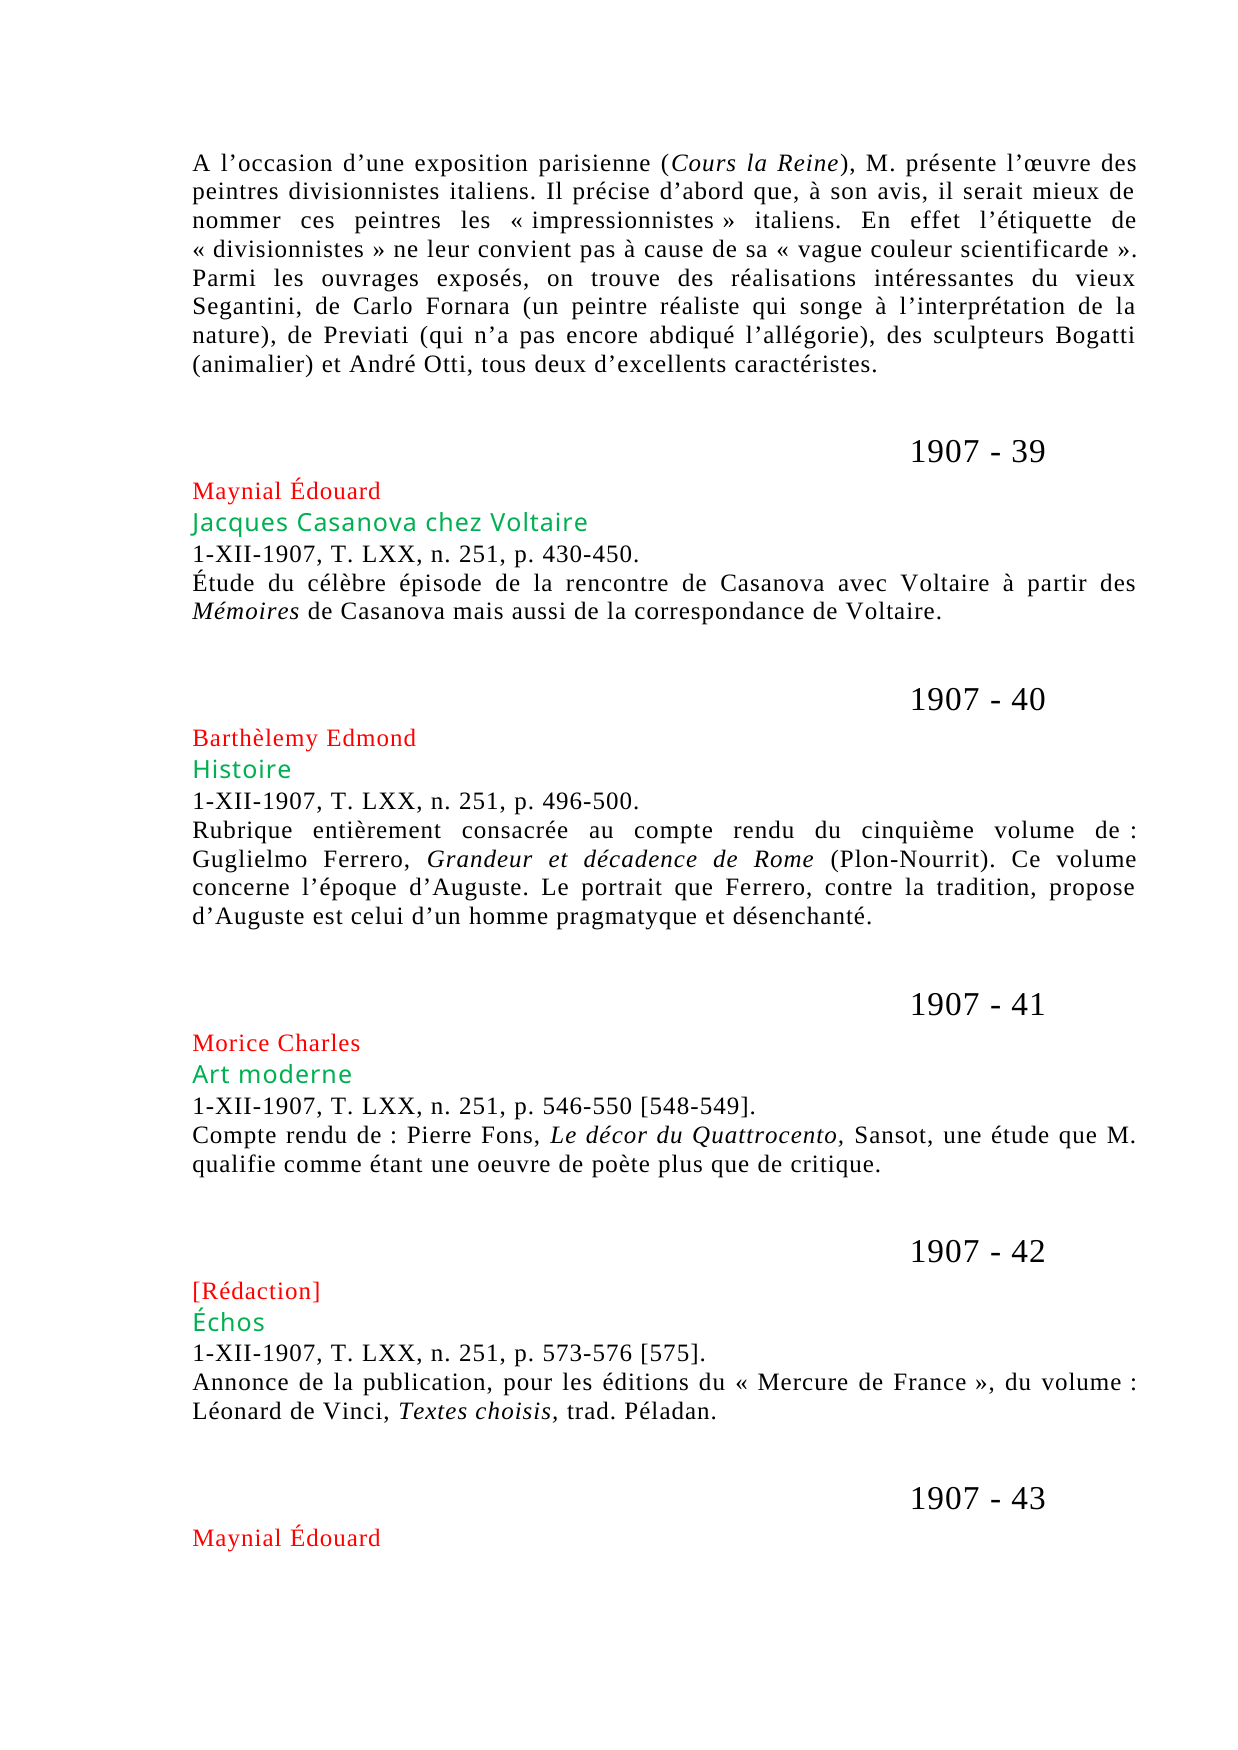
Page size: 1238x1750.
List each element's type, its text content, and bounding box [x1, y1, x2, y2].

text Étude du célèbre épisode de la rencontre de Casanova avec Voltaire à partir des Mémoires de Casanova mais aussi de la correspondance de Voltaire. [192, 568, 1137, 625]
subtitle 1907 ‑ 41 [192, 984, 1046, 1022]
text Morice Charles [192, 1028, 1046, 1057]
text 1‑XII‑1907, T. LXX, n. 251, p. 546‑550 [548‑549]. [192, 1091, 1137, 1120]
text Maynial Édouard [192, 1523, 1046, 1552]
subtitle 1907 ‑ 40 [192, 679, 1046, 717]
text Art moderne [192, 1057, 1046, 1091]
text [Rédaction] [192, 1276, 1046, 1304]
text Annonce de la publication, pour les éditions du « Mercure de France », du volume : Léonard de Vinci, Textes choisis, trad. Péladan. [192, 1367, 1137, 1425]
text 1‑XII‑1907, T. LXX, n. 251, p. 573‑576 [575]. [192, 1338, 1137, 1367]
text Échos [192, 1304, 1046, 1338]
text Maynial Édouard [192, 476, 1046, 505]
text 1‑XII‑1907, T. LXX, n. 251, p. 496‑500. [192, 786, 1137, 815]
text Compte rendu de : Pierre Fons, Le décor du Quattrocento, Sansot, une étude que M. qualifie comme étant une oeuvre de poète plus que de critique. [192, 1120, 1137, 1177]
subtitle 1907 ‑ 39 [192, 431, 1046, 470]
subtitle 1907 ‑ 43 [192, 1478, 1046, 1517]
text Histoire [192, 752, 1046, 786]
subtitle 1907 ‑ 42 [192, 1231, 1046, 1269]
text 1‑XII‑1907, T. LXX, n. 251, p. 430‑450. [192, 539, 1137, 568]
text Barthèlemy Edmond [192, 723, 1046, 752]
text A l’occasion d’une exposition parisienne (Cours la Reine), M. présente l’œuvre des peintres divisionnistes italiens. Il précise d’abord que, à son avis, il serait mieux de nommer ces peintres les « impressionnistes » italiens. En effet l’étiquette de « divisionnistes » ne leur convient pas à cause de sa « vague couleur scientificarde ». Parmi les ouvrages exposés, on trouve des réalisations intéressantes du vieux Segantini, de Carlo Fornara (un peintre réaliste qui songe à l’interprétation de la nature), de Previati (qui n’a pas encore abdiqué l’allégorie), des sculpteurs Bogatti (animalier) et André Otti, tous deux d’excellents caractéristes. [192, 148, 1137, 378]
text Jacques Casanova chez Voltaire [192, 505, 1046, 539]
text Rubrique entièrement consacrée au compte rendu du cinquième volume de : Guglielmo Ferrero, Grandeur et décadence de Rome (Plon‑Nourrit). Ce volume concerne l’époque d’Auguste. Le portrait que Ferrero, contre la tradition, propose d’Auguste est celui d’un homme pragmatyque et désenchanté. [192, 815, 1137, 930]
